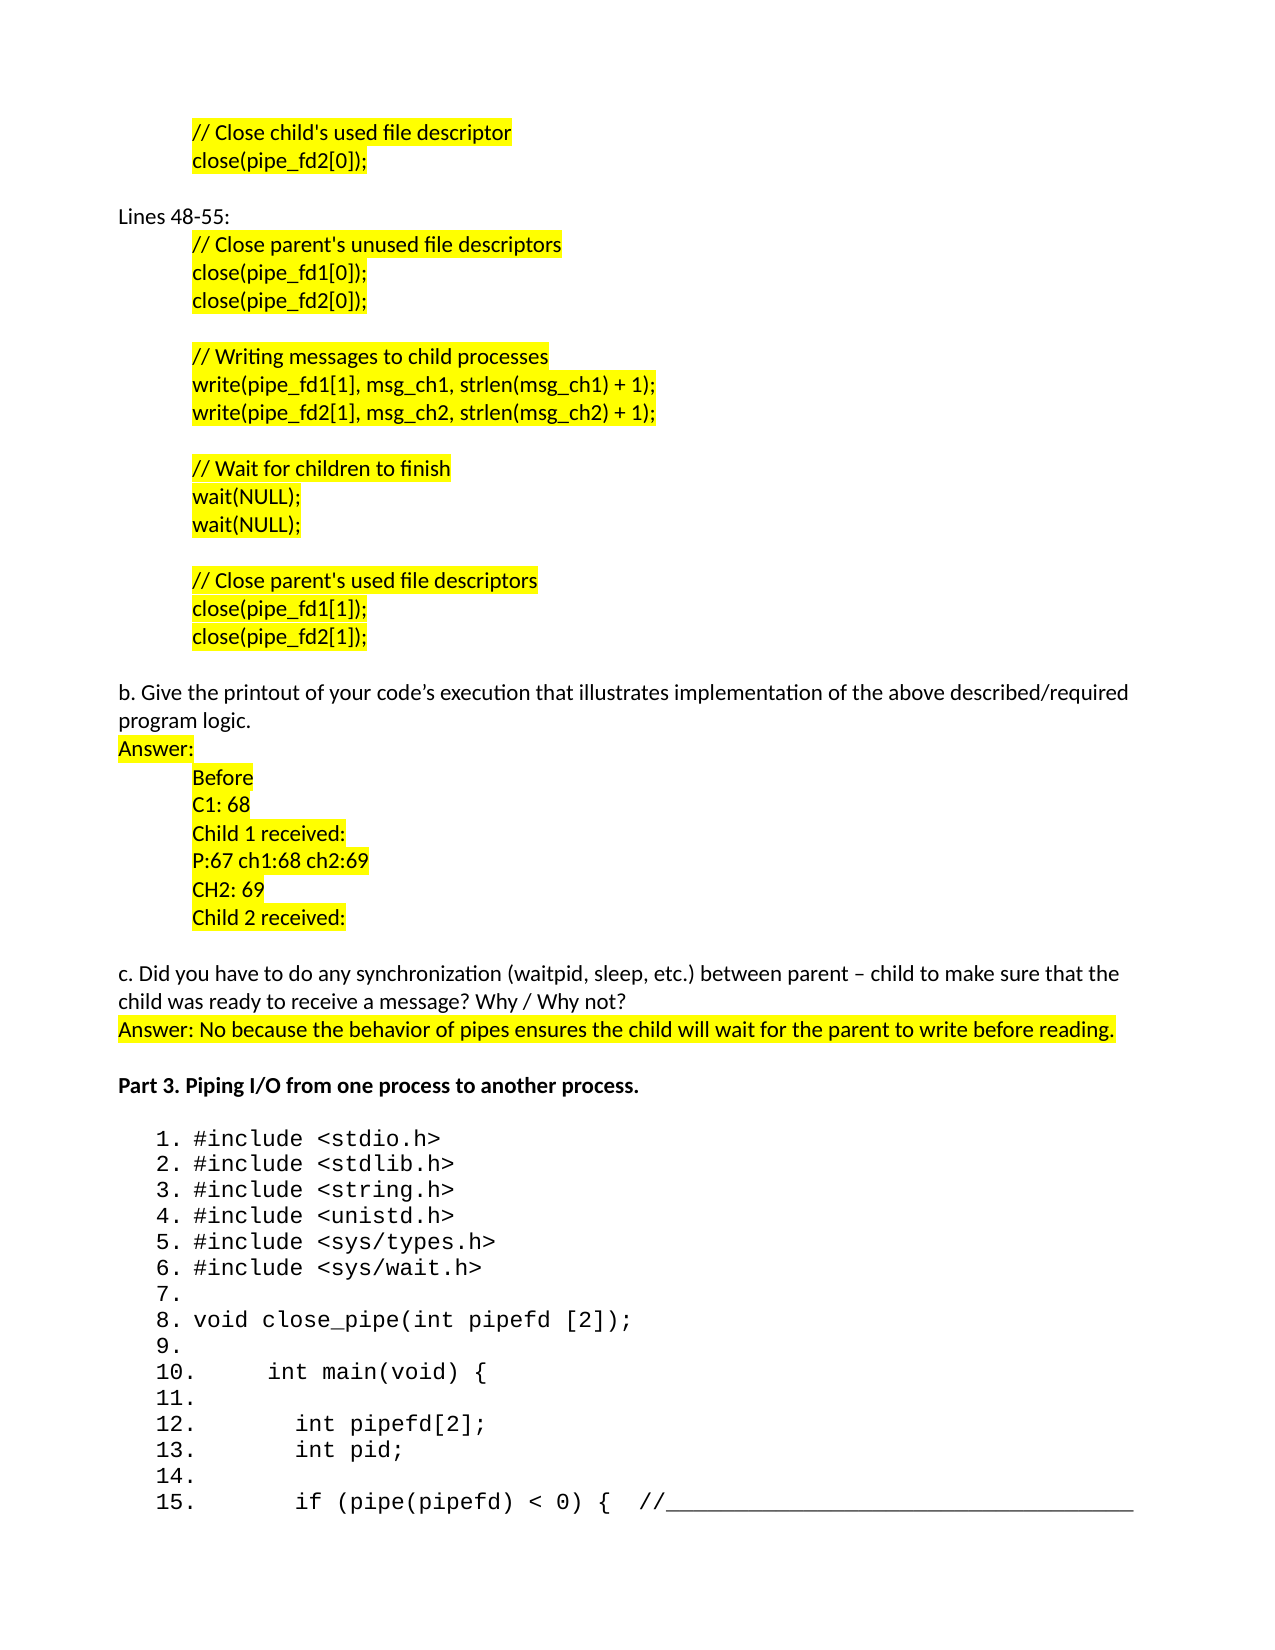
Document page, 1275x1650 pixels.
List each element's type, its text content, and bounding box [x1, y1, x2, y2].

text close(pipe_fd2[0]); [118, 146, 1157, 174]
text wait(NULL); [118, 482, 1157, 510]
text close(pipe_fd1[1]); [118, 594, 1157, 622]
text close(pipe_fd1[0]); [118, 258, 1157, 286]
text Child 1 received: [118, 819, 1157, 847]
text c. Did you have to do any synchronization (waitpid, sleep, etc.) between parent – child to make sure that the child was ready to receive a message? Why / Why not? [118, 959, 1157, 1015]
list int pipefd[2]; [156, 1412, 1157, 1438]
text CH2: 69 [118, 875, 1157, 903]
text Lines 48-55: [118, 202, 1157, 230]
text // Close parent's used file descriptors [118, 566, 1157, 594]
text close(pipe_fd2[1]); [118, 622, 1157, 651]
list #include <sys/types.h> [156, 1231, 1157, 1257]
list #include <sys/wait.h> [156, 1257, 1157, 1282]
text P:67 ch1:68 ch2:69 [118, 847, 1157, 875]
text Child 2 received: [118, 903, 1157, 931]
text Answer: [118, 734, 1157, 763]
text write(pipe_fd1[1], msg_ch1, strlen(msg_ch1) + 1); [118, 370, 1157, 398]
text write(pipe_fd2[1], msg_ch2, strlen(msg_ch2) + 1); [118, 398, 1157, 426]
list int main(void) { [156, 1360, 1157, 1386]
list #include <stdio.h> [156, 1127, 1157, 1153]
list void close_pipe(int pipefd [2]); [156, 1308, 1157, 1334]
text b. Give the printout of your code’s execution that illustrates implementation of the above described/required program logic. [118, 678, 1157, 734]
text C1: 68 [118, 791, 1157, 819]
list #include <string.h> [156, 1179, 1157, 1205]
text Part 3. Piping I/O from one process to another process. [118, 1071, 1157, 1099]
list int pid; [156, 1438, 1157, 1464]
list #include <stdlib.h> [156, 1153, 1157, 1179]
list #include <unistd.h> [156, 1205, 1157, 1231]
text // Wait for children to finish [118, 454, 1157, 482]
text Answer: No because the behavior of pipes ensures the child will wait for the parent to write before reading. [118, 1015, 1157, 1043]
text // Close child's used file descriptor [118, 118, 1157, 146]
text // Writing messages to child processes [118, 342, 1157, 370]
text Before [118, 763, 1157, 791]
list if (pipe(pipefd) < 0) { //__________________________________ [156, 1490, 1157, 1516]
text close(pipe_fd2[0]); [118, 286, 1157, 314]
text // Close parent's unused file descriptors [118, 230, 1157, 258]
text wait(NULL); [118, 510, 1157, 538]
